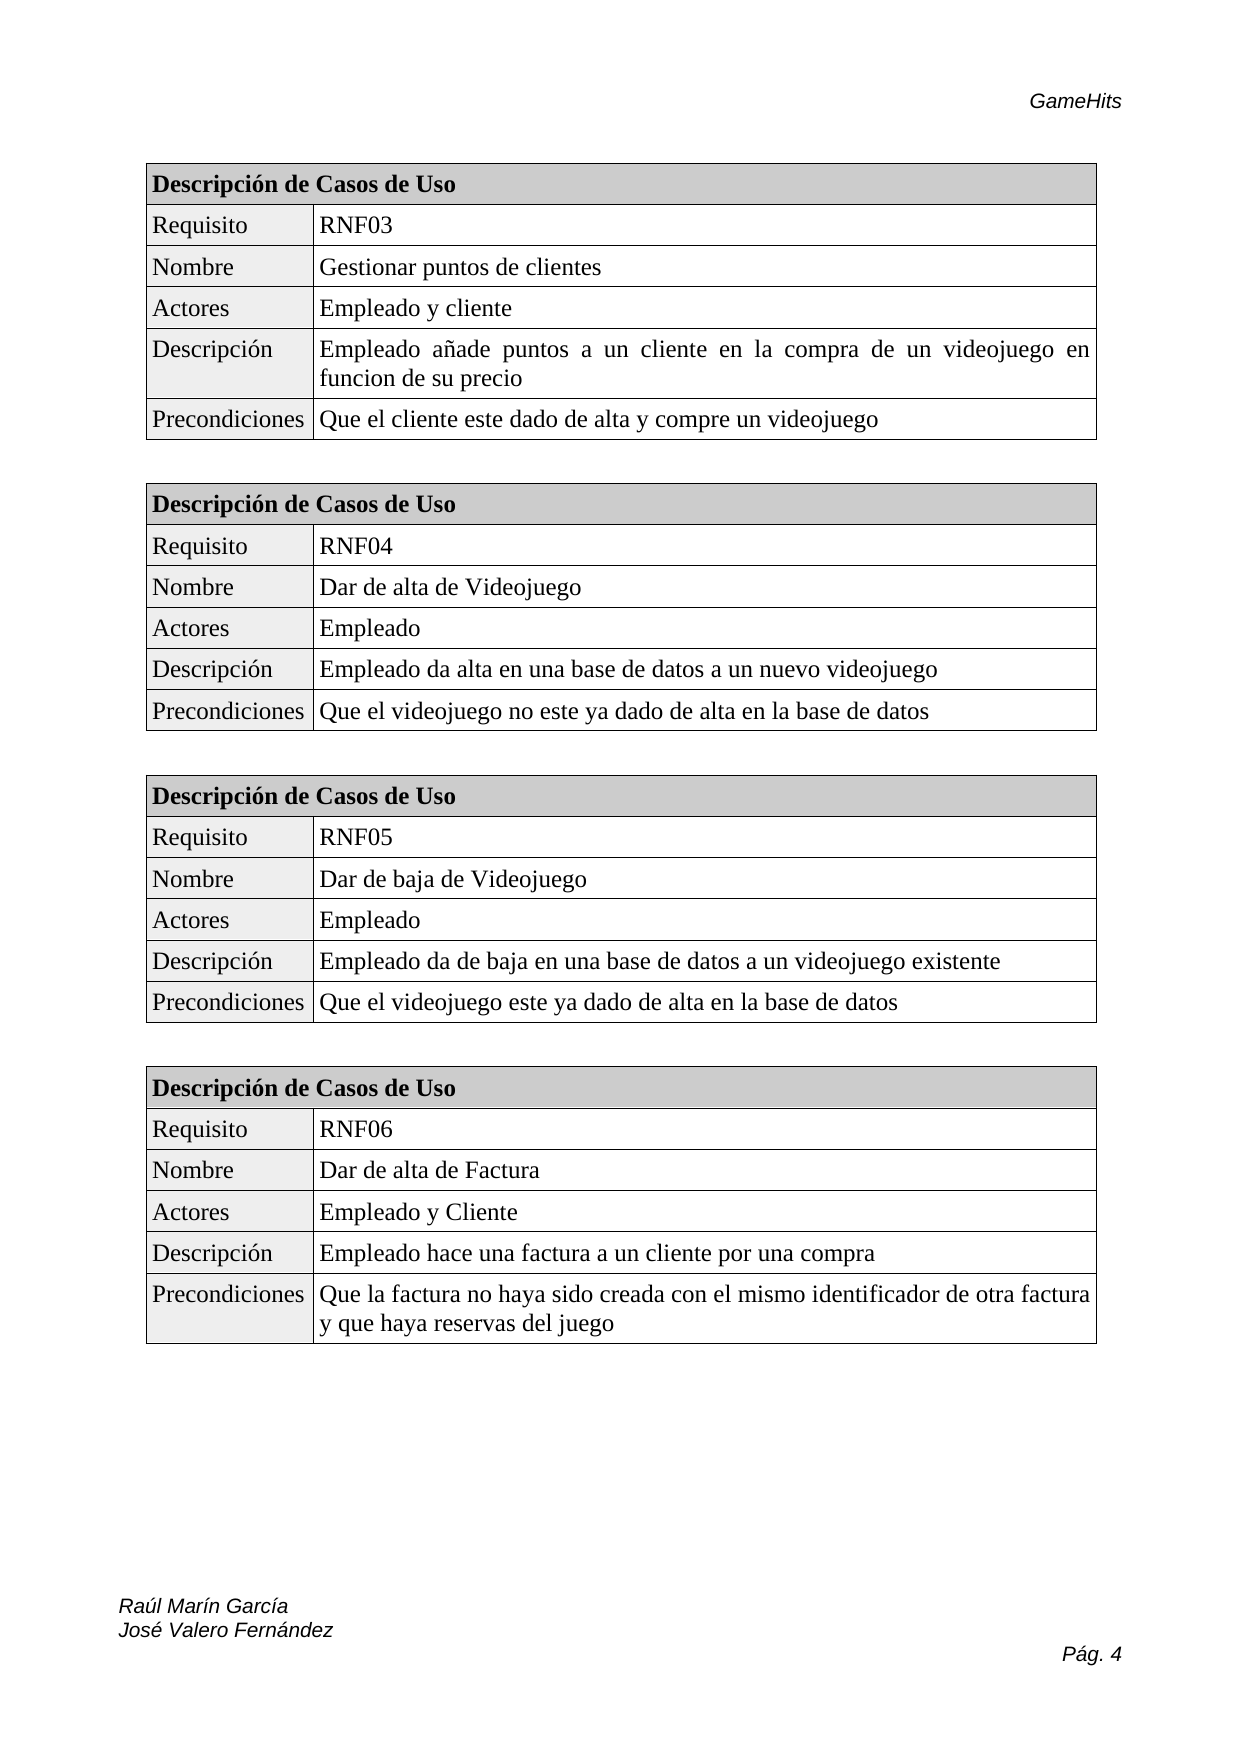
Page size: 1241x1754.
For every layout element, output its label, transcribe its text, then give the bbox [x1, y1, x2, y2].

table_cell Actores [147, 608, 313, 648]
table_cell Dar de baja de Videojuego [314, 858, 1096, 898]
table_cell Dar de alta de Videojuego [314, 566, 1096, 607]
table_header Descripción de Casos de Uso [147, 776, 1096, 816]
table_header Descripción de Casos de Uso [147, 164, 1096, 204]
table_cell Requisito [147, 1109, 313, 1149]
table_cell Empleado [314, 608, 1096, 648]
table_cell Precondiciones [147, 1274, 313, 1342]
table_cell Descripción [147, 329, 313, 397]
table_cell Descripción [147, 941, 313, 981]
table_cell Descripción [147, 649, 313, 689]
table_cell Empleado añade puntos a un cliente en la compra de un videojuego en funcion de su precio [314, 329, 1096, 397]
table_cell Gestionar puntos de clientes [314, 246, 1096, 286]
table_cell Actores [147, 1191, 313, 1231]
table_cell RNF03 [314, 205, 1096, 245]
table_cell Que el videojuego no este ya dado de alta en la base de datos [314, 690, 1096, 730]
table_cell Empleado hace una factura a un cliente por una compra [314, 1232, 1096, 1272]
table_cell Descripción [147, 1232, 313, 1272]
table_cell Nombre [147, 566, 313, 607]
table_header Descripción de Casos de Uso [147, 1067, 1096, 1107]
table_cell Requisito [147, 525, 313, 565]
table_cell Nombre [147, 1150, 313, 1190]
table_cell Precondiciones [147, 690, 313, 730]
table_cell Empleado y cliente [314, 287, 1096, 327]
table_cell Precondiciones [147, 982, 313, 1022]
table_cell Dar de alta de Factura [314, 1150, 1096, 1190]
table_cell RNF04 [314, 525, 1096, 565]
table_cell Empleado [314, 899, 1096, 939]
table_cell Requisito [147, 205, 313, 245]
table_cell RNF06 [314, 1109, 1096, 1149]
table_cell Nombre [147, 246, 313, 286]
table_cell Empleado da de baja en una base de datos a un videojuego existente [314, 941, 1096, 981]
table_cell Empleado da alta en una base de datos a un nuevo videojuego [314, 649, 1096, 689]
table_cell Requisito [147, 817, 313, 857]
table_cell RNF05 [314, 817, 1096, 857]
table_cell Que el videojuego este ya dado de alta en la base de datos [314, 982, 1096, 1022]
table_cell Actores [147, 899, 313, 939]
table_cell Empleado y Cliente [314, 1191, 1096, 1231]
table_cell Nombre [147, 858, 313, 898]
table_header Descripción de Casos de Uso [147, 484, 1096, 524]
table_cell Precondiciones [147, 399, 313, 439]
table_cell Que el cliente este dado de alta y compre un videojuego [314, 399, 1096, 439]
table_cell Que la factura no haya sido creada con el mismo identificador de otra factura y que haya reservas del juego [314, 1274, 1096, 1342]
table_cell Actores [147, 287, 313, 327]
